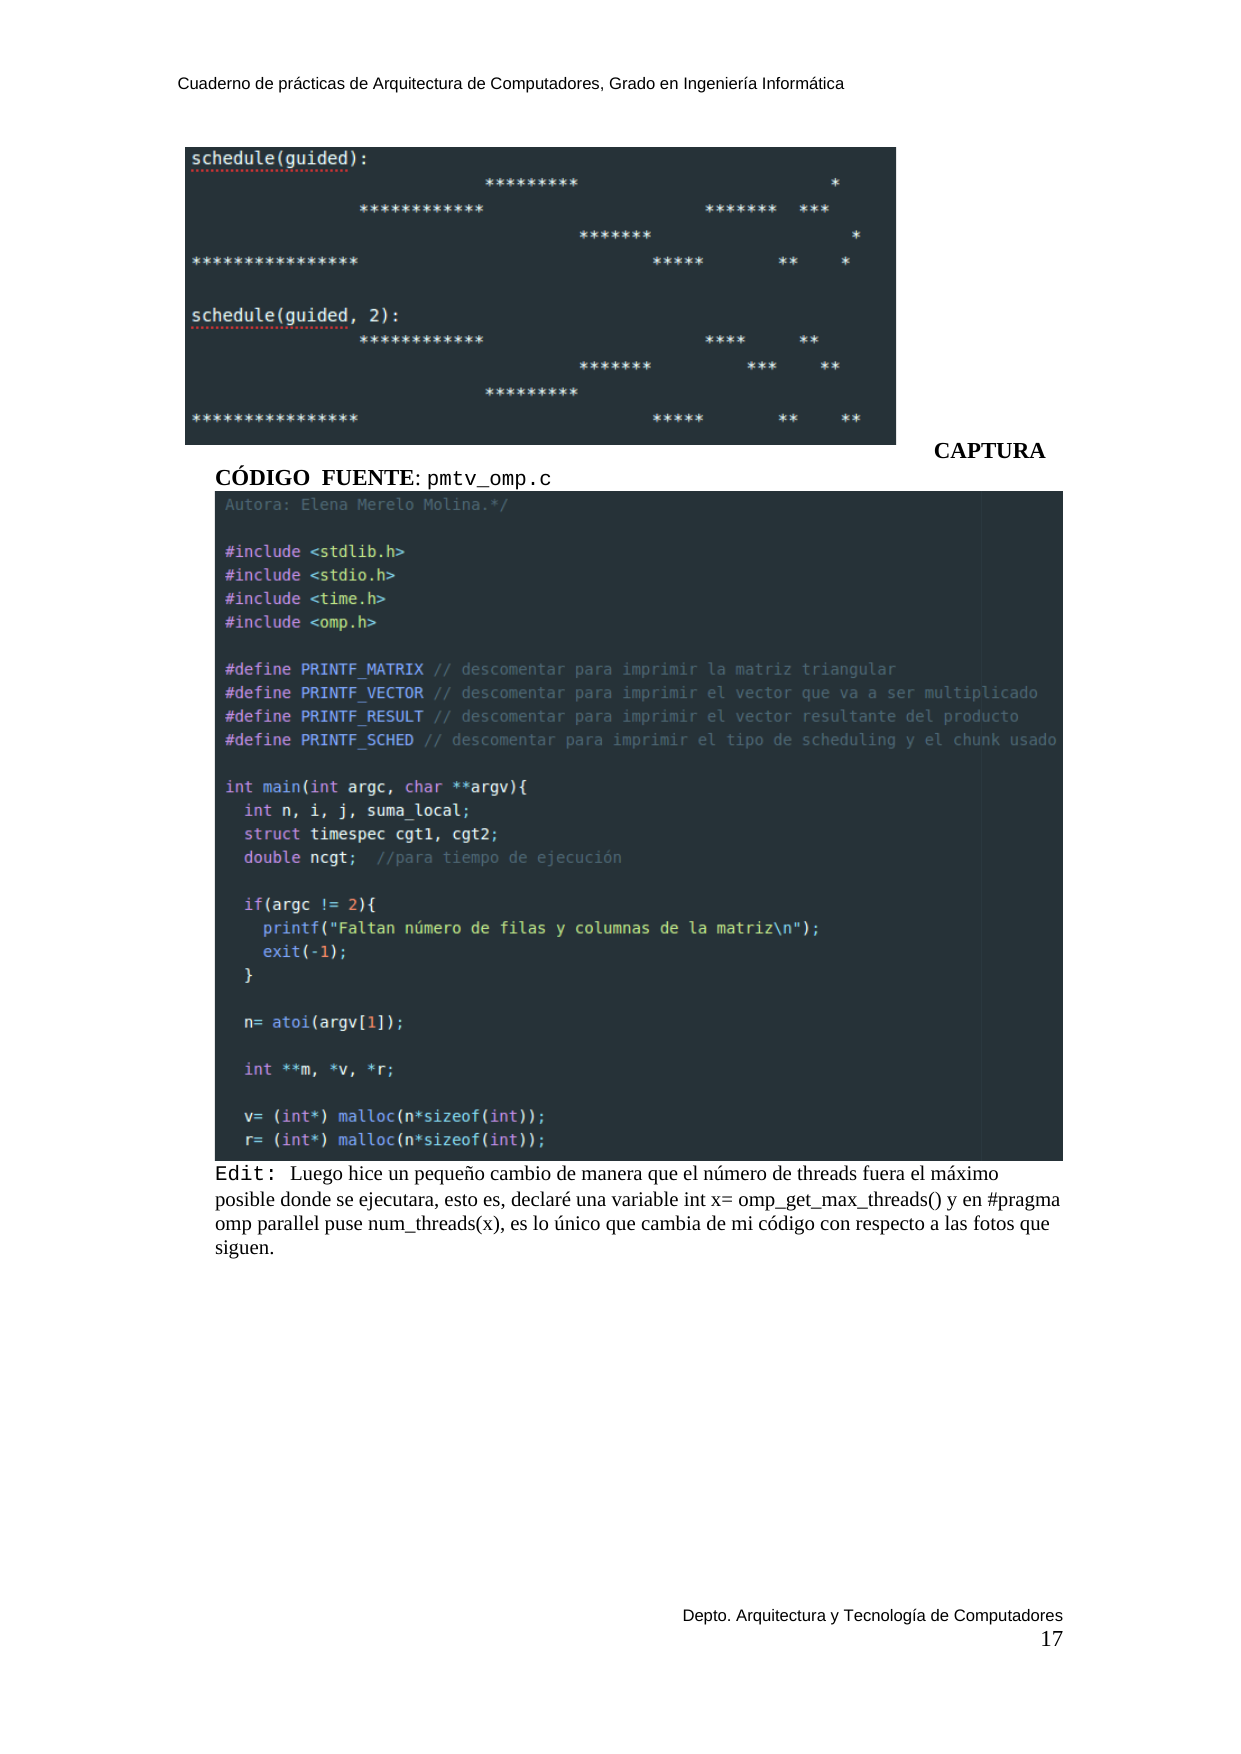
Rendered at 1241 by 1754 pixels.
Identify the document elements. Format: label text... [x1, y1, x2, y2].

picture [185, 147, 897, 445]
text Edit: Luego hice un pequeño cambio de manera que el número de threads fuera el máximo posible donde se ejecutara, esto es, declaré una variable int x= omp_get_max_threads() y en #pragma omp parallel puse num_threads(x), es lo único que cambia de mi código con respecto a las fotos que siguen. [215, 1161, 1063, 1259]
picture [214, 491, 1063, 1161]
text CAPTURA CÓDIGO FUENTE: pmtv_omp.c [215, 438, 1063, 491]
